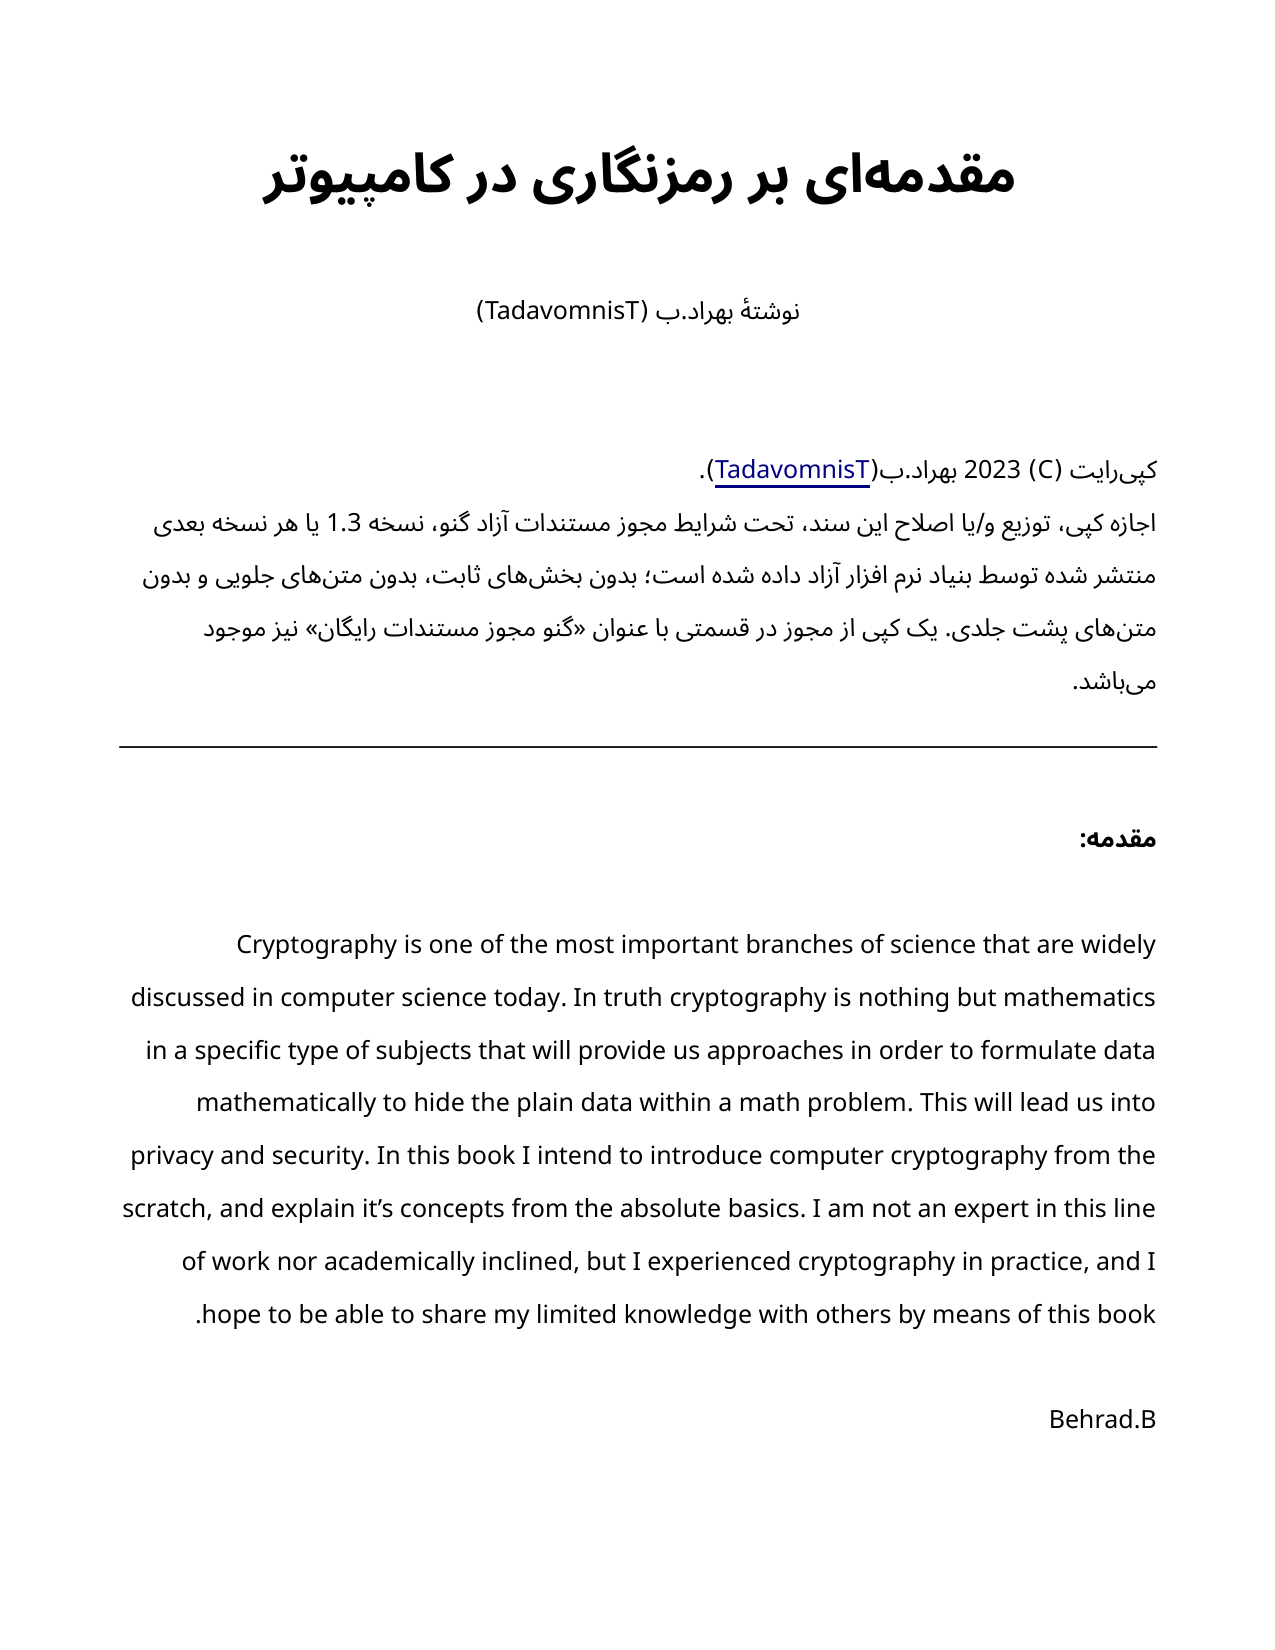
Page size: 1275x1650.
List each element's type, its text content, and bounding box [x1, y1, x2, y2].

text کپی‌رایت (C) 2023 بهراد.ب(TadavomnisT). [118, 444, 1157, 497]
text مقدمه: [118, 813, 1157, 866]
text اجازه کپی، توزیع و/یا اصلاح این سند، تحت شرایط مجوز مستندات آزاد گنو، نسخه 1.3 یا هر نسخه بعدی منتشر شده توسط بنیاد نرم افزار آزاد داده شده است؛ بدون بخش‌های ثابت، بدون متن‌های جلویی و بدون متن‌های پشت جلدی. یک کپی از مجوز در قسمتی با عنوان «گنو مجوز مستندات رایگان» نیز موجود می‌باشد. [118, 497, 1157, 708]
text مقدمه‌ای بر رمزنگاری در کامپیوتر [118, 118, 1157, 232]
text نوشتهٔ بهراد.ب (TadavomnisT) [118, 285, 1157, 338]
text Cryptography is one of the most important branches of science that are widely discussed in computer science today. In truth cryptography is nothing but mathematics in a specific type of subjects that will provide us approaches in order to formulate data mathematically to hide the plain data within a math problem. This will lead us into privacy and security. In this book I intend to introduce computer cryptography from the scratch, and explain it’s concepts from the absolute basics. I am not an expert in this line of work nor academically inclined, but I experienced cryptography in practice, and I hope to be able to share my limited knowledge with others by means of this book. [118, 919, 1157, 1342]
text Behrad.B [118, 1394, 1157, 1447]
text ___________________________________________________________________________________ [118, 708, 1157, 761]
